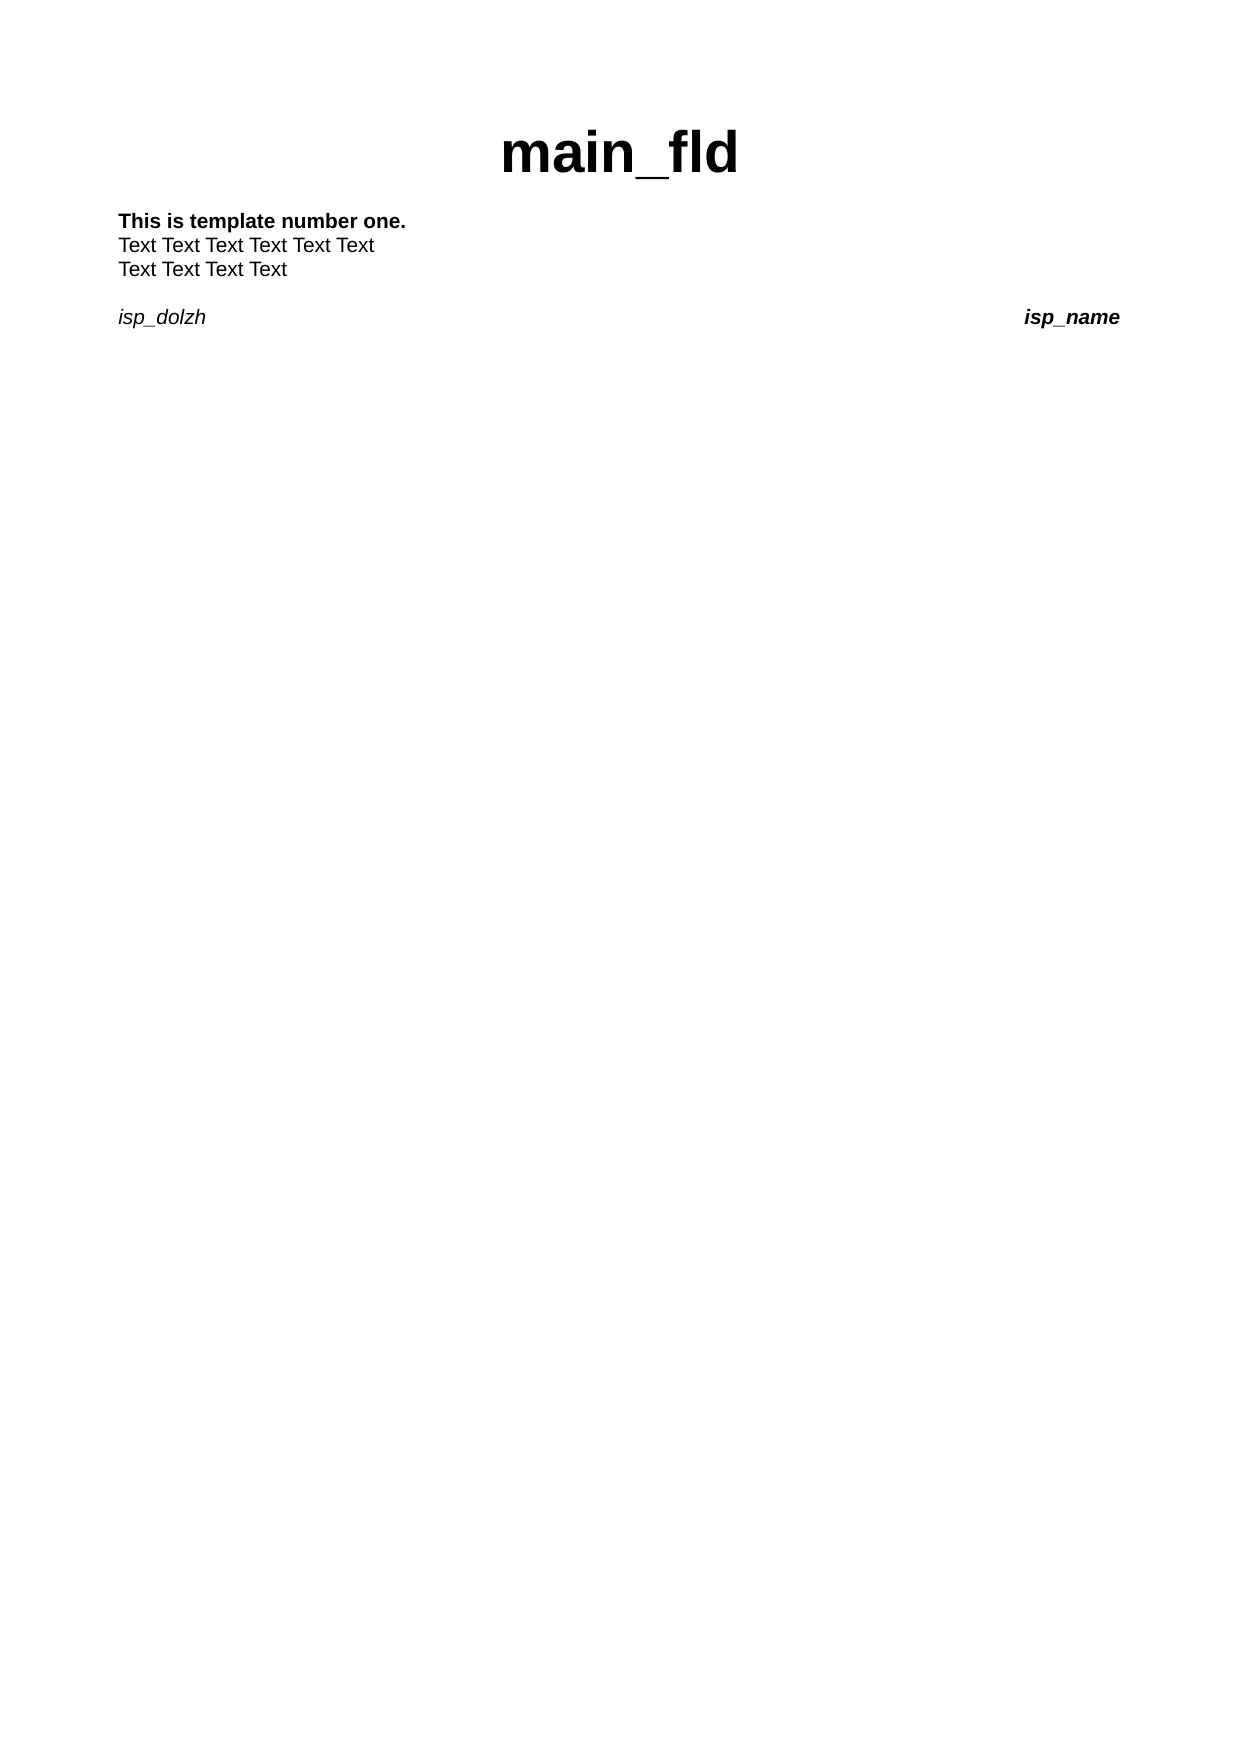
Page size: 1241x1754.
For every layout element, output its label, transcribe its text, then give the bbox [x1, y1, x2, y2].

table_header isp_name [830, 305, 1122, 329]
text Text Text Text Text Text Text [118, 233, 1122, 257]
text Text Text Text Text [118, 257, 1122, 281]
text main_fld [118, 118, 1122, 185]
text This is template number one. [118, 209, 1122, 233]
table_header isp_dolzh [118, 305, 830, 329]
